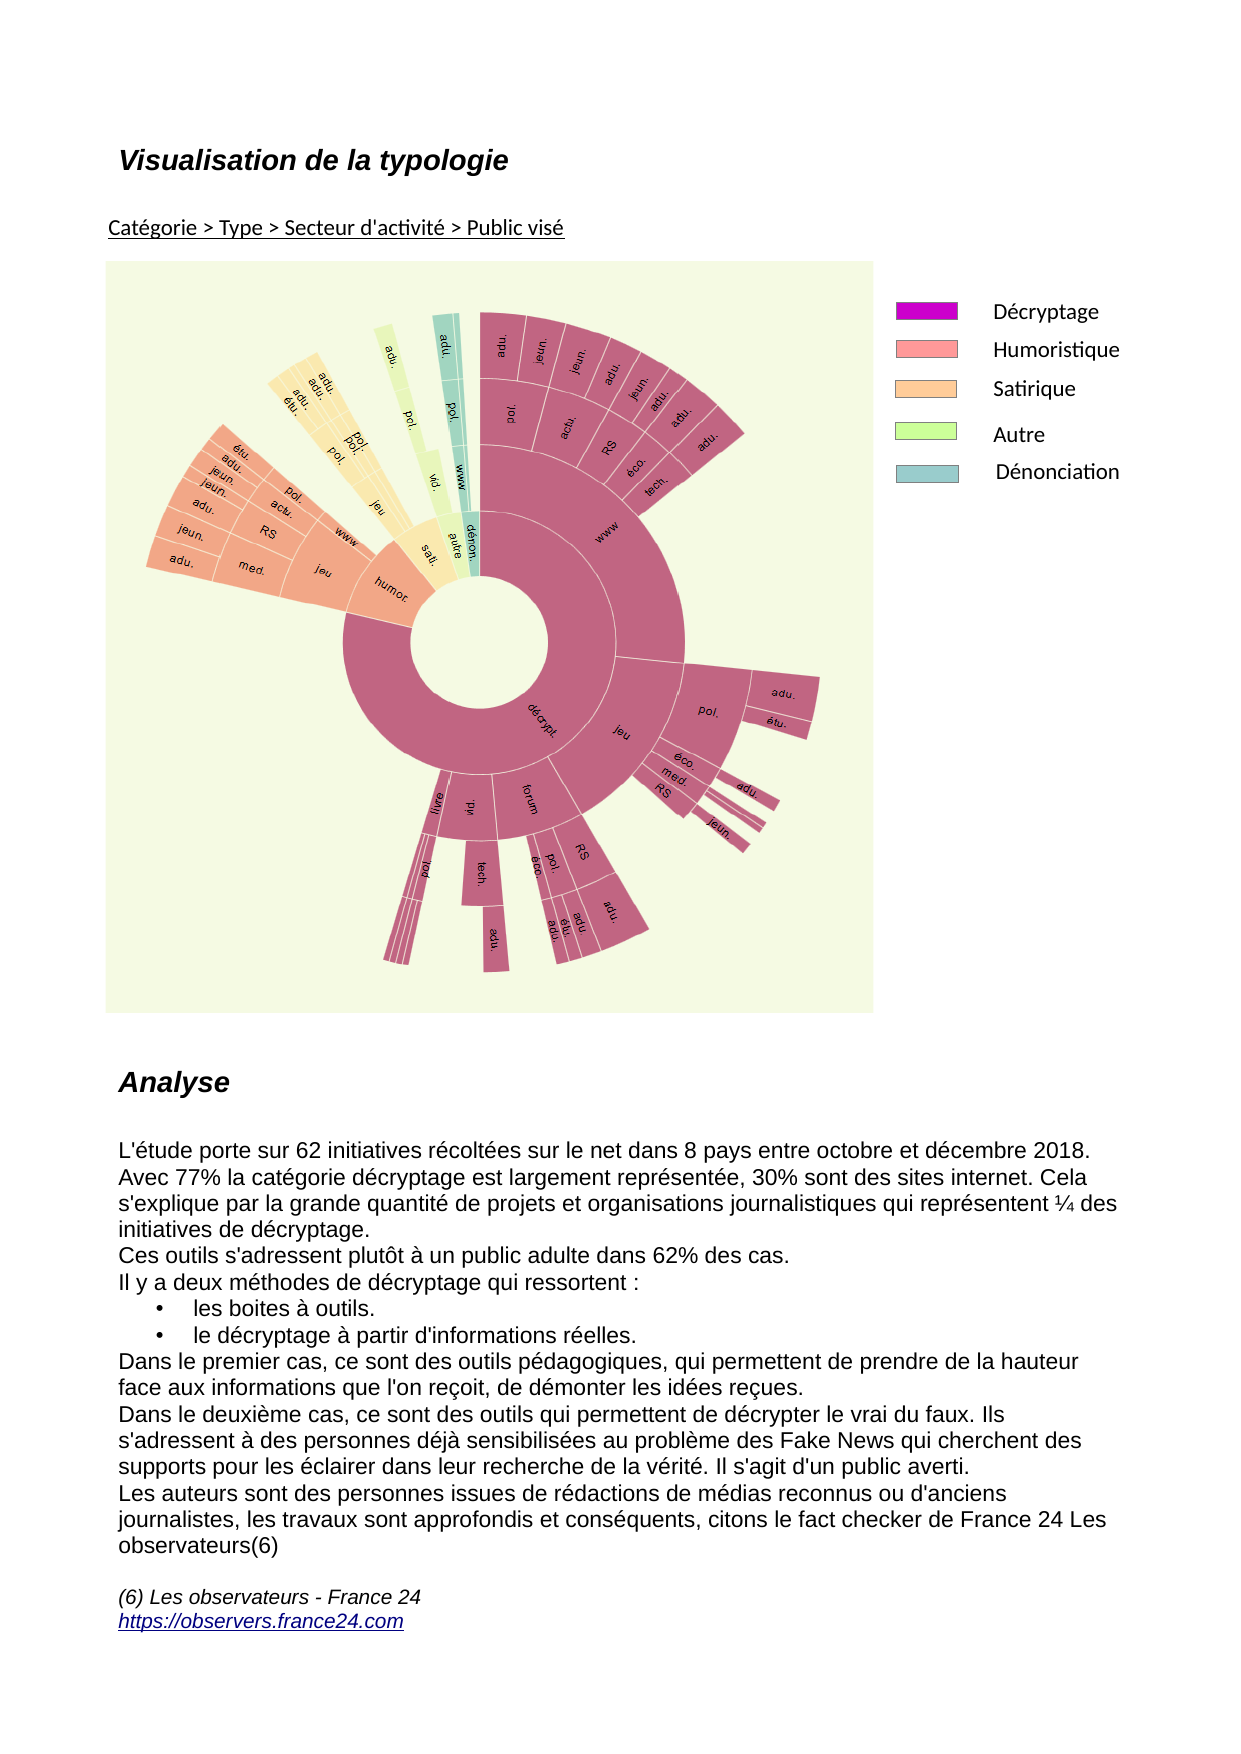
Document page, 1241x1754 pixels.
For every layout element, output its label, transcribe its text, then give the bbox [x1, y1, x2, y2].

text Il y a deux méthodes de décryptage qui ressortent : [118, 1269, 1122, 1295]
text (6) Les observateurs - France 24 [118, 1585, 1122, 1609]
list le décryptage à partir d'informations réelles. [156, 1322, 1122, 1348]
list les boites à outils. [156, 1295, 1122, 1322]
text L'étude porte sur 62 initiatives récoltées sur le net dans 8 pays entre octobre et décembre 2018. [118, 1137, 1122, 1163]
text Avec 77% la catégorie décryptage est largement représentée, 30% sont des sites internet. Cela s'explique par la grande quantité de projets et organisations journalistiques qui représentent ¼ des initiatives de décryptage. [118, 1163, 1122, 1242]
text Ces outils s'adressent plutôt à un public adulte dans 62% des cas. [118, 1242, 1122, 1269]
text Dans le premier cas, ce sont des outils pédagogiques, qui permettent de prendre de la hauteur face aux informations que l'on reçoit, de démonter les idées reçues. [118, 1348, 1122, 1401]
text Dans le deuxième cas, ce sont des outils qui permettent de décrypter le vrai du faux. Ils s'adressent à des personnes déjà sensibilisées au problème des Fake News qui cherchent des supports pour les éclairer dans leur recherche de la vérité. Il s'agit d'un public averti. [118, 1401, 1122, 1480]
text Les auteurs sont des personnes issues de rédactions de médias reconnus ou d'anciens journalistes, les travaux sont approfondis et conséquents, citons le fact checker de France 24 Les observateurs(6) [118, 1480, 1122, 1559]
text https://observers.france24.com [118, 1609, 1122, 1633]
picture [105, 338, 874, 644]
subtitle Analyse [118, 1065, 1122, 1098]
subtitle Visualisation de la typologie [118, 143, 1122, 177]
